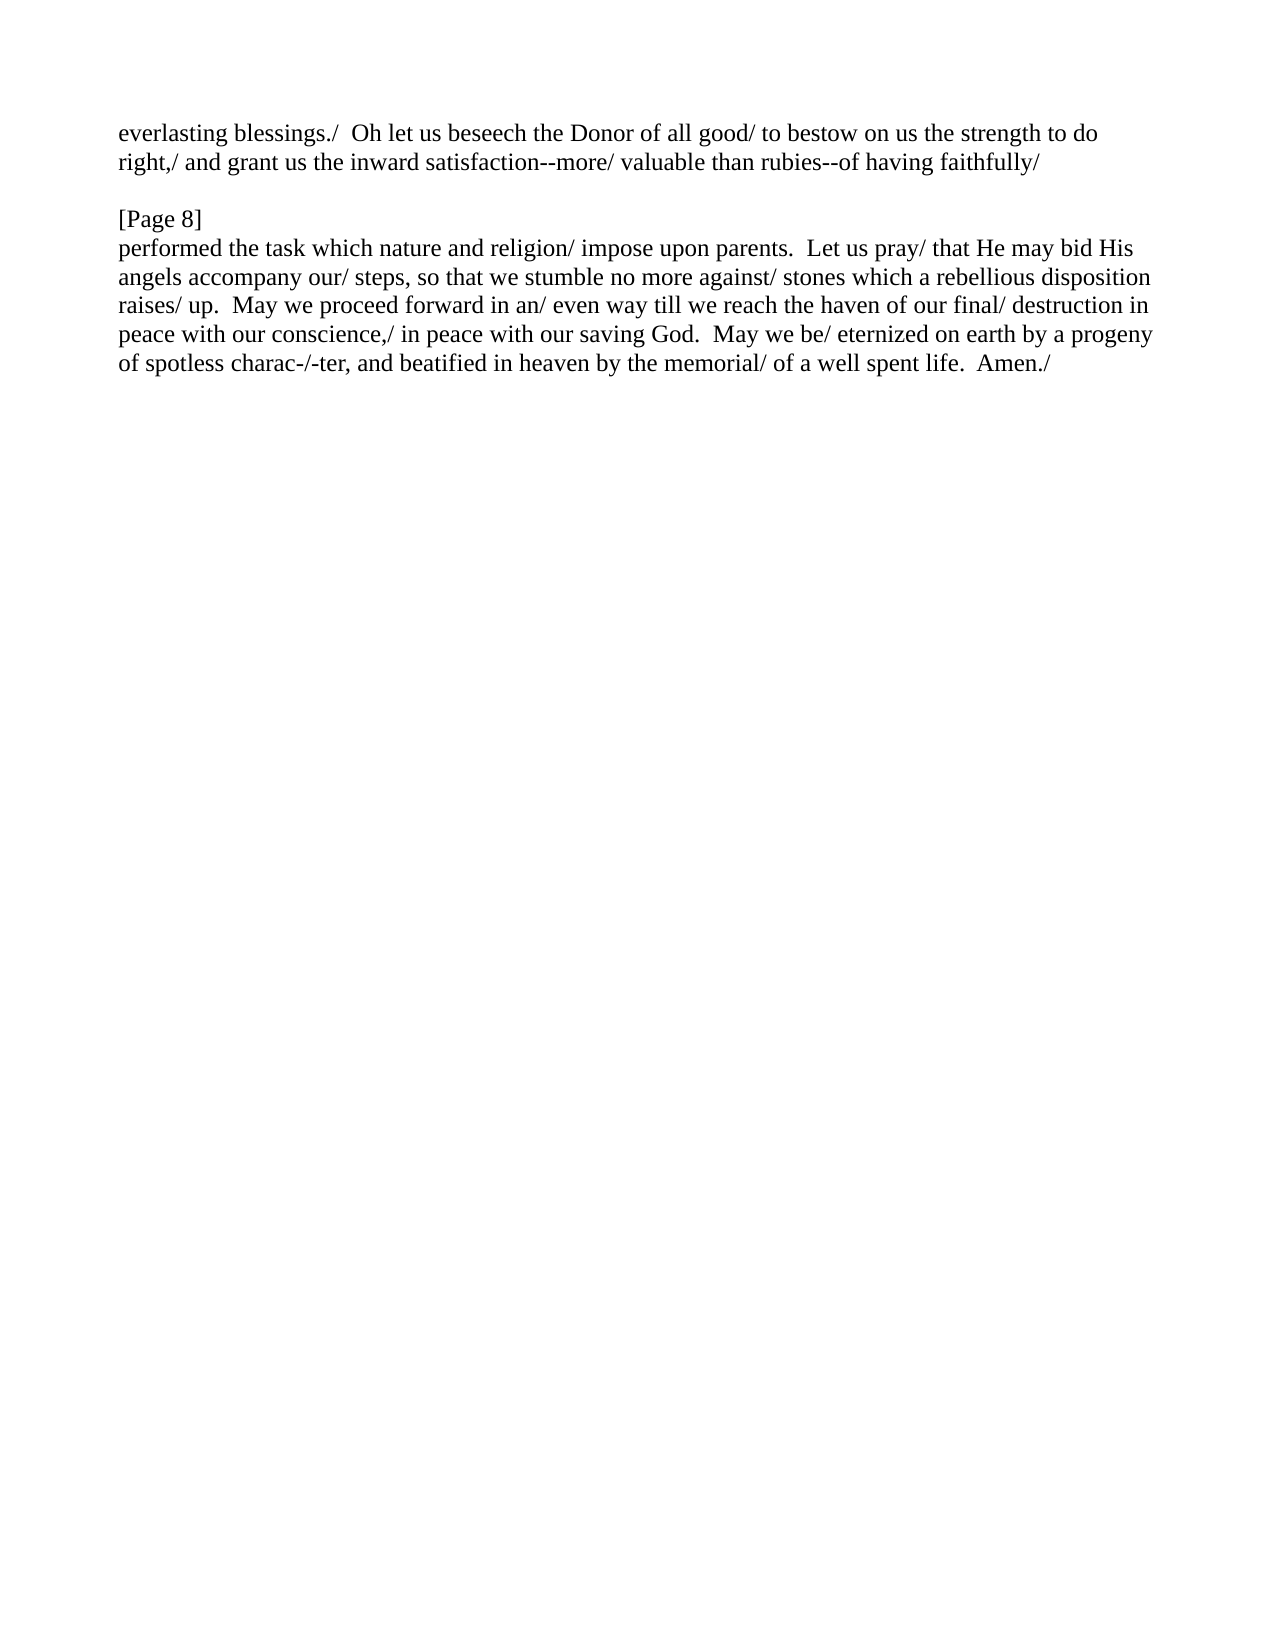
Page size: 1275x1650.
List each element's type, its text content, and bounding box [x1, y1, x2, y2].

text performed the task which nature and religion/ impose upon parents. Let us pray/ that He may bid His angels accompany our/ steps, so that we stumble no more against/ stones which a rebellious disposition raises/ up. May we proceed forward in an/ even way till we reach the haven of our final/ destruction in peace with our conscience,/ in peace with our saving God. May we be/ eternized on earth by a progeny of spotless charac-/-ter, and beatified in heaven by the memorial/ of a well spent life. Amen./ [118, 233, 1157, 377]
text [Page 8] [118, 204, 1157, 233]
text everlasting blessings./ Oh let us beseech the Donor of all good/ to bestow on us the strength to do right,/ and grant us the inward satisfaction--more/ valuable than rubies--of having faithfully/ [118, 118, 1157, 176]
